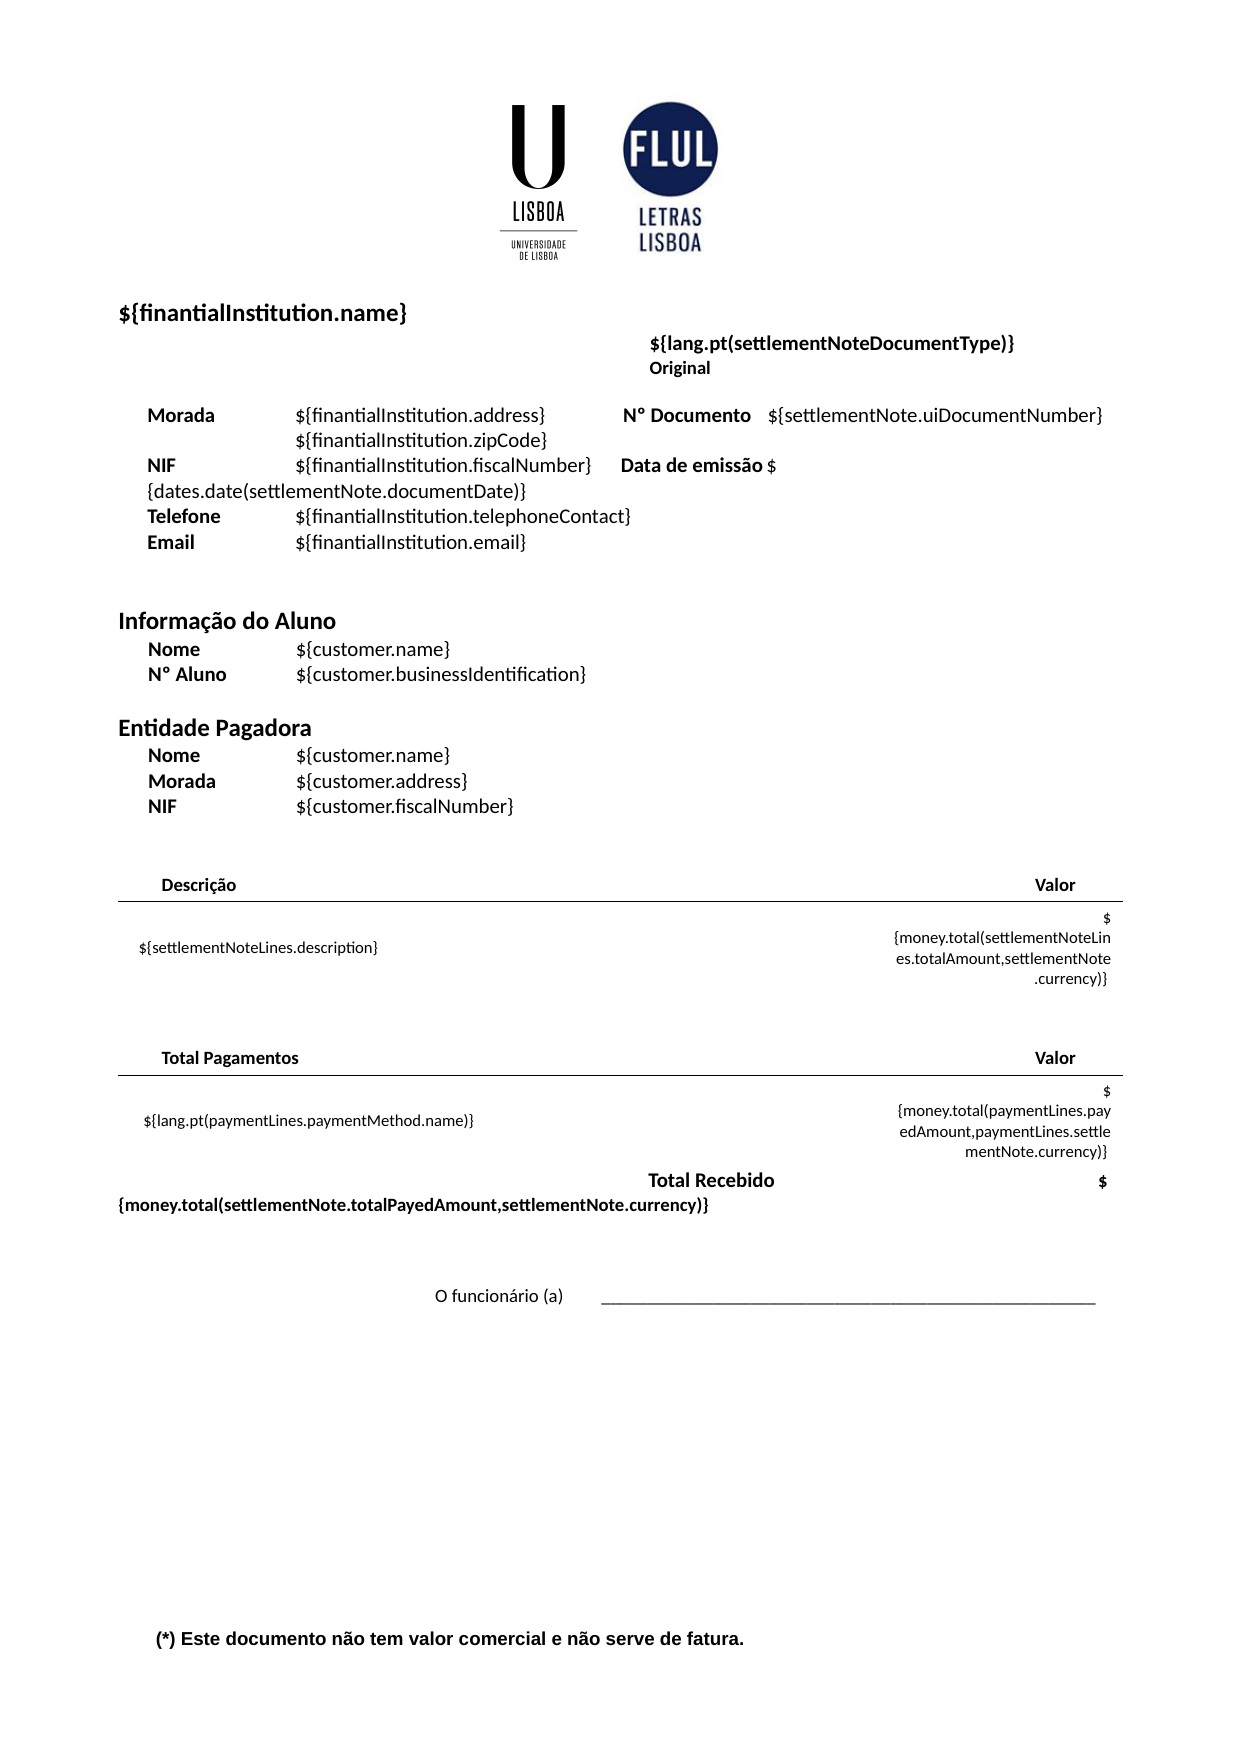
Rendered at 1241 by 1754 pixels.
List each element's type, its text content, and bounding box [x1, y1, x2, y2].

text Nº Aluno ${customer.businessIdentification} [148, 661, 1122, 687]
text Telefone ${finantialInstitution.telephoneContact} [147, 503, 1122, 529]
text Nome ${customer.name} [148, 636, 1122, 661]
table_cell ${money.total(paymentLines.payedAmount,paymentLines.settlementNote.currency)} [881, 1076, 1122, 1167]
text Morada ${finantialInstitution.address} Nº Documento ${settlementNote.uiDocumentNumber} [147, 402, 1122, 427]
text Original [118, 356, 1122, 379]
text ${lang.pt(settlementNoteDocumentType)} [118, 328, 1122, 356]
table_header Total Pagamentos [118, 1040, 881, 1074]
table_header Valor [881, 867, 1122, 901]
table_header Valor [881, 1040, 1122, 1074]
text ${finantialInstitution.name} [118, 297, 1122, 328]
text O funcionário (a) _____________________________________________________ [118, 1284, 1122, 1307]
table_cell ${lang.pt(paymentLines.paymentMethod.name)} [118, 1076, 881, 1167]
text Morada ${customer.address} [148, 768, 1122, 793]
text NIF ${customer.fiscalNumber} [148, 793, 1122, 819]
text NIF ${finantialInstitution.fiscalNumber} Data de emissão ${dates.date(settlementNote.documentDate)} [147, 453, 1122, 503]
table_cell ${money.total(settlementNoteLines.totalAmount,settlementNote.currency)} [881, 902, 1122, 994]
text Total Recebido ${money.total(settlementNote.totalPayedAmount,settlementNote.currency)} [118, 1167, 1122, 1216]
picture [480, 94, 755, 263]
text Entidade Pagadora [118, 712, 1122, 742]
text ${finantialInstitution.zipCode} [147, 427, 1122, 453]
table_header Descrição [118, 867, 881, 901]
text Nome ${customer.name} [148, 742, 1122, 768]
text Email ${finantialInstitution.email} [147, 529, 1122, 554]
table_cell ${settlementNoteLines.description} [118, 902, 881, 994]
text Informação do Aluno [118, 605, 1122, 636]
